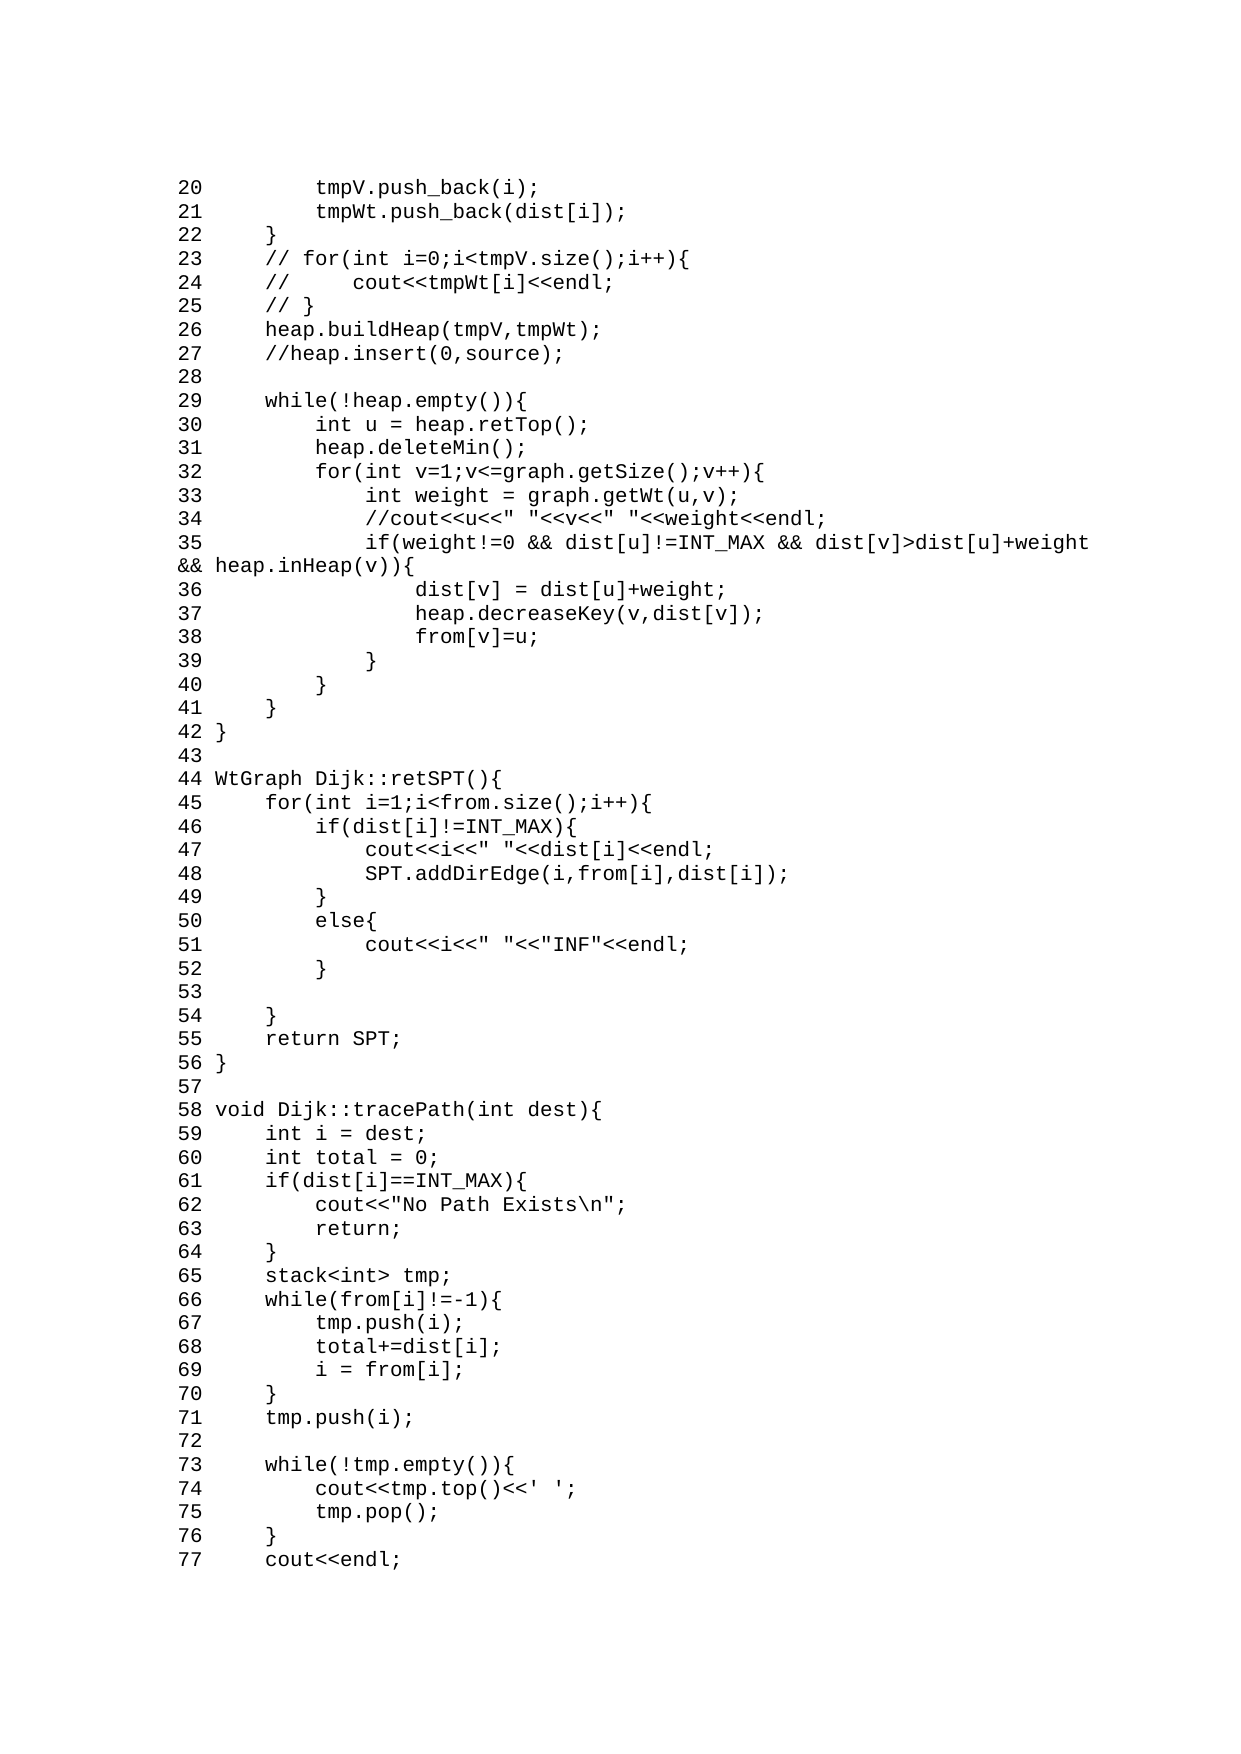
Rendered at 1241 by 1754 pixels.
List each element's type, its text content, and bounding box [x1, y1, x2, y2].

text 55 return SPT; [177, 1028, 1122, 1052]
text 25 // } [177, 295, 1122, 319]
text 39 } [177, 650, 1122, 674]
text 32 for(int v=1;v<=graph.getSize();v++){ [177, 461, 1122, 484]
text 35 if(weight!=0 && dist[u]!=INT_MAX && dist[v]>dist[u]+weight && heap.inHeap(v)){ [177, 532, 1122, 579]
text 61 if(dist[i]==INT_MAX){ [177, 1170, 1122, 1194]
text 52 } [177, 957, 1122, 981]
text 62 cout<<"No Path Exists\n"; [177, 1194, 1122, 1218]
text 58 void Dijk::tracePath(int dest){ [177, 1099, 1122, 1123]
text 48 SPT.addDirEdge(i,from[i],dist[i]); [177, 863, 1122, 887]
text 60 int total = 0; [177, 1147, 1122, 1170]
text 64 } [177, 1241, 1122, 1265]
text 50 else{ [177, 910, 1122, 934]
text 30 int u = heap.retTop(); [177, 414, 1122, 437]
text 33 int weight = graph.getWt(u,v); [177, 484, 1122, 508]
text 27 //heap.insert(0,source); [177, 343, 1122, 366]
text 77 cout<<endl; [177, 1549, 1122, 1572]
text 75 tmp.pop(); [177, 1501, 1122, 1525]
text 69 i = from[i]; [177, 1359, 1122, 1383]
text 38 from[v]=u; [177, 626, 1122, 650]
text 31 heap.deleteMin(); [177, 437, 1122, 461]
text 42 } [177, 721, 1122, 745]
text 29 while(!heap.empty()){ [177, 390, 1122, 414]
text 73 while(!tmp.empty()){ [177, 1454, 1122, 1478]
text 21 tmpWt.push_back(dist[i]); [177, 201, 1122, 224]
text 43 [177, 745, 1122, 768]
text 20 tmpV.push_back(i); [177, 177, 1122, 201]
text 41 } [177, 697, 1122, 721]
text 68 total+=dist[i]; [177, 1336, 1122, 1359]
text 51 cout<<i<<" "<<"INF"<<endl; [177, 934, 1122, 957]
text 70 } [177, 1383, 1122, 1407]
text 22 } [177, 224, 1122, 248]
text 26 heap.buildHeap(tmpV,tmpWt); [177, 319, 1122, 343]
text 49 } [177, 887, 1122, 910]
text 56 } [177, 1052, 1122, 1076]
text 54 } [177, 1005, 1122, 1028]
text 40 } [177, 674, 1122, 697]
text 59 int i = dest; [177, 1123, 1122, 1147]
text 24 // cout<<tmpWt[i]<<endl; [177, 272, 1122, 295]
text 57 [177, 1076, 1122, 1099]
text 53 [177, 981, 1122, 1005]
text 66 while(from[i]!=-1){ [177, 1288, 1122, 1312]
text 45 for(int i=1;i<from.size();i++){ [177, 792, 1122, 816]
text 47 cout<<i<<" "<<dist[i]<<endl; [177, 839, 1122, 863]
text 67 tmp.push(i); [177, 1312, 1122, 1336]
text 46 if(dist[i]!=INT_MAX){ [177, 816, 1122, 839]
text 76 } [177, 1525, 1122, 1549]
text 44 WtGraph Dijk::retSPT(){ [177, 768, 1122, 792]
text 65 stack<int> tmp; [177, 1265, 1122, 1288]
text 28 [177, 366, 1122, 390]
text 34 //cout<<u<<" "<<v<<" "<<weight<<endl; [177, 508, 1122, 532]
text 63 return; [177, 1218, 1122, 1241]
text 37 heap.decreaseKey(v,dist[v]); [177, 603, 1122, 626]
text 74 cout<<tmp.top()<<' '; [177, 1478, 1122, 1501]
text 71 tmp.push(i); [177, 1407, 1122, 1430]
text 36 dist[v] = dist[u]+weight; [177, 579, 1122, 603]
text 72 [177, 1430, 1122, 1454]
text 23 // for(int i=0;i<tmpV.size();i++){ [177, 248, 1122, 272]
